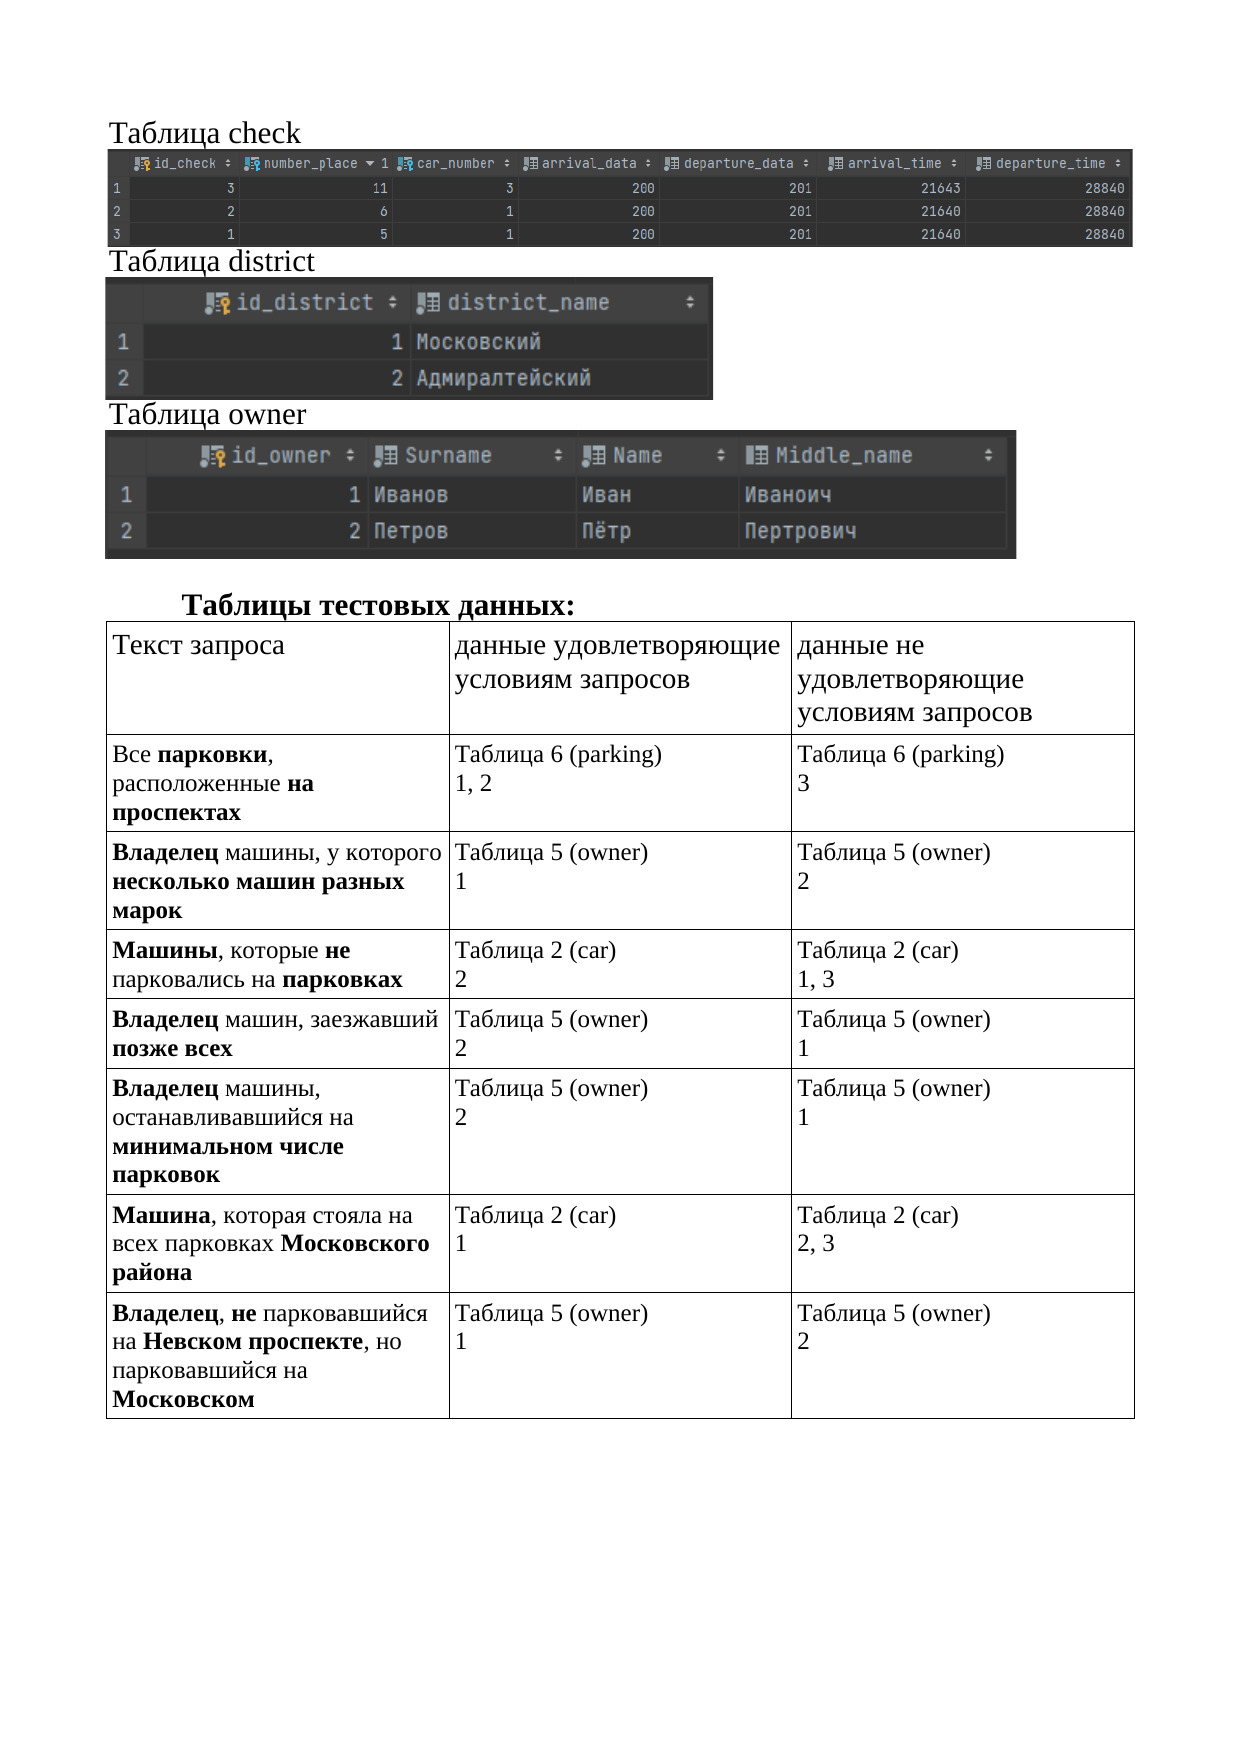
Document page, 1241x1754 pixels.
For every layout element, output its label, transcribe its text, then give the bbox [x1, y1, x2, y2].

table_cell Таблица 5 (owner) 1 [792, 999, 1134, 1067]
text Таблица district [108, 149, 1134, 278]
table_cell Владелец машины, останавливавшийся на минимальном числе парковок [107, 1069, 449, 1194]
table_cell Владелец машины, у которого несколько машин разных марок [107, 832, 449, 929]
table_cell Таблица 6 (parking) 1, 2 [450, 735, 791, 831]
table_cell Владелец, не парковавшийся на Невском проспекте, но парковавшийся на Московском [107, 1293, 449, 1418]
picture [105, 277, 714, 400]
table_cell Таблица 2 (car) 2 [450, 930, 791, 998]
table_cell Таблица 5 (owner) 1 [792, 1069, 1134, 1194]
table_cell Таблица 2 (car) 1, 3 [792, 930, 1134, 998]
table_header данные удовлетворяющие условиям запросов [450, 622, 791, 734]
table_cell Все парковки, расположенные на проспектах [107, 735, 449, 831]
table_cell Таблица 5 (owner) 1 [450, 832, 791, 929]
table_header данные не удовлетворяющие условиям запросов [792, 622, 1134, 734]
table_cell Машины, которые не парковались на парковках [107, 930, 449, 998]
text Таблица owner [108, 278, 1134, 431]
table_cell Машина, которая стояла на всех парковках Московского района [107, 1195, 449, 1292]
table_cell Таблица 5 (owner) 2 [792, 832, 1134, 929]
table_cell Таблица 5 (owner) 2 [450, 999, 791, 1067]
table_header Текст запроса [107, 622, 449, 734]
table_cell Владелец машин, заезжавший позже всех [107, 999, 449, 1067]
table_cell Таблица 5 (owner) 1 [450, 1293, 791, 1418]
text Таблица check [108, 118, 1134, 149]
picture [107, 149, 1133, 247]
table_cell Таблица 6 (parking) 3 [792, 735, 1134, 831]
table_cell Таблица 5 (owner) 2 [450, 1069, 791, 1194]
picture [105, 430, 1017, 559]
table_cell Таблица 5 (owner) 2 [792, 1293, 1134, 1418]
table_cell Таблица 2 (car) 2, 3 [792, 1195, 1134, 1292]
table_cell Таблица 2 (car) 1 [450, 1195, 791, 1292]
text Таблицы тестовых данных: [108, 590, 1134, 621]
